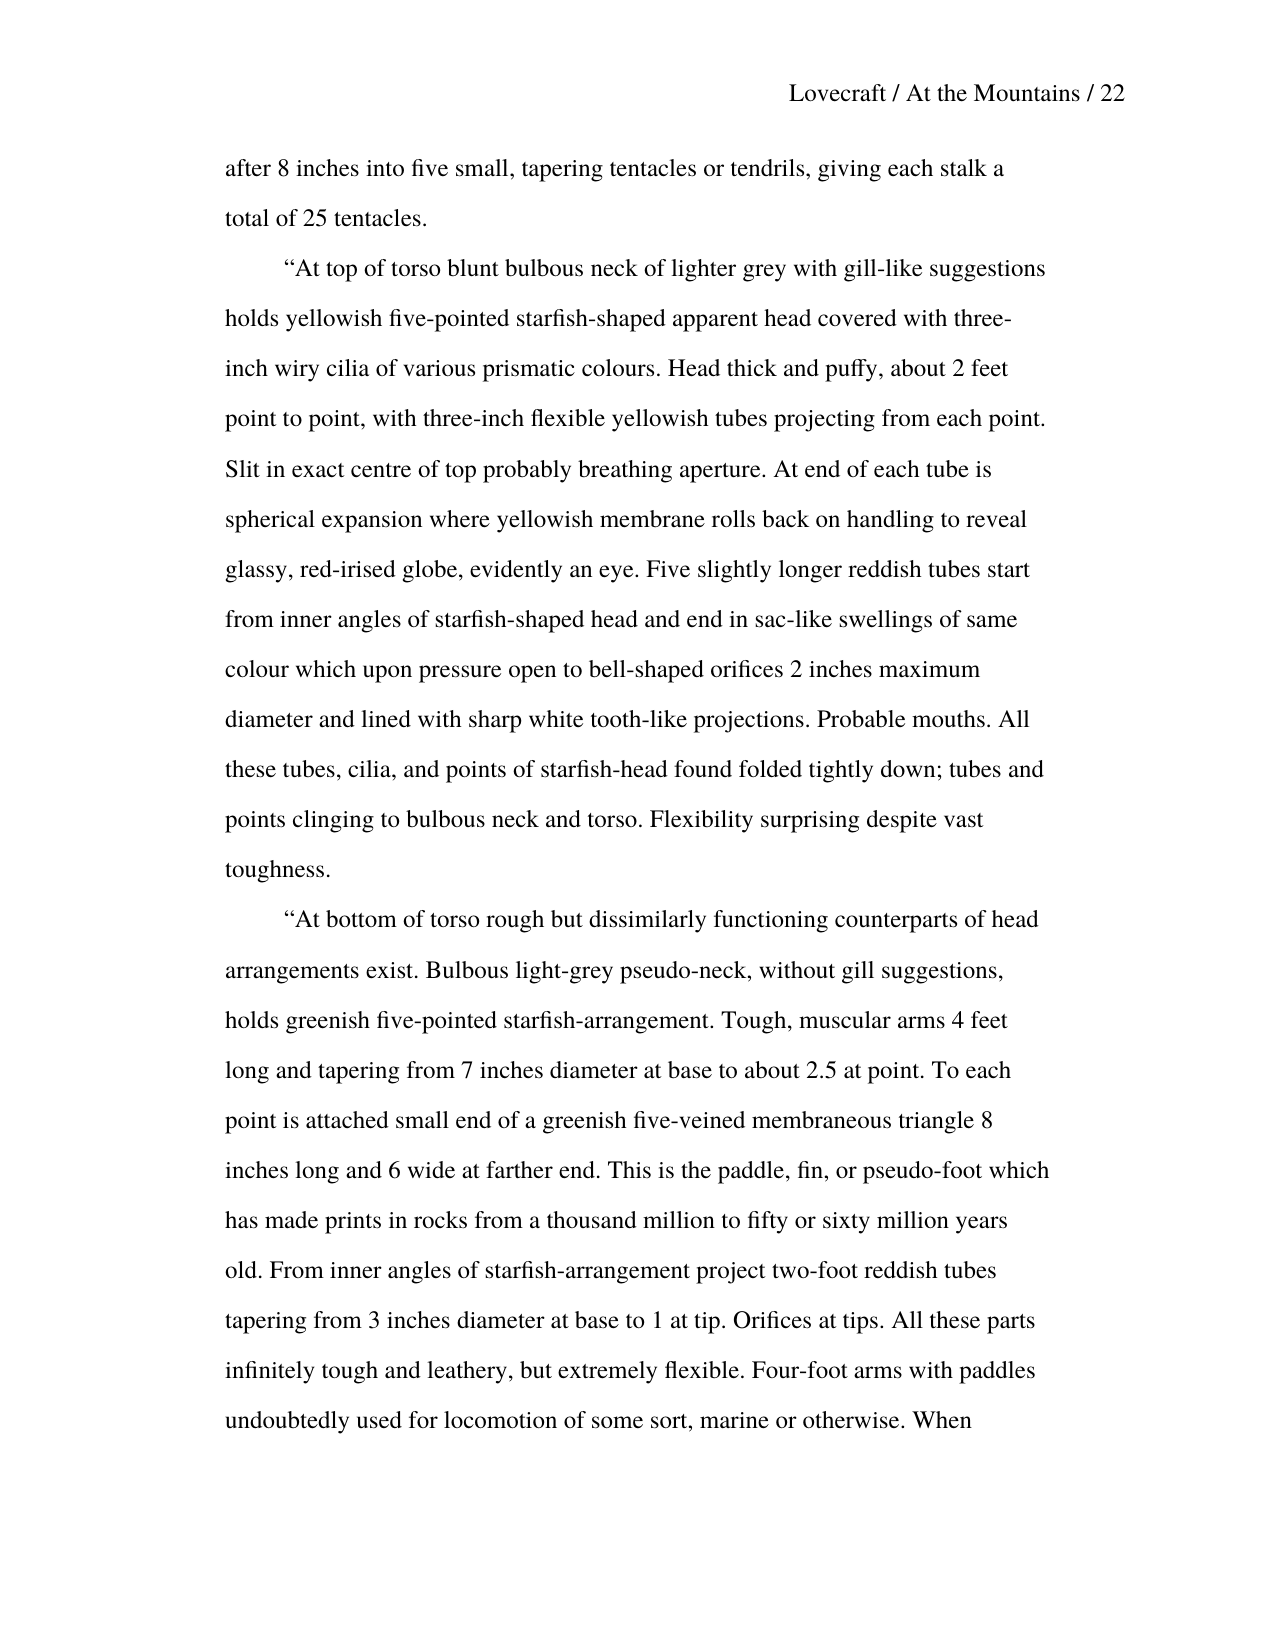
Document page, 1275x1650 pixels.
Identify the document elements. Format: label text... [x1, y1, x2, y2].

text after 8 inches into five small, tapering tentacles or tendrils, giving each stalk a total of 25 tentacles. [225, 150, 1050, 233]
text “At top of torso blunt bulbous neck of lighter grey with gill-like suggestions holds yellowish five-pointed starfish-shaped apparent head covered with three-inch wiry cilia of various prismatic colours. Head thick and puffy, about 2 feet point to point, with three-inch flexible yellowish tubes projecting from each point. Slit in exact centre of top probably breathing aperture. At end of each tube is spherical expansion where yellowish membrane rolls back on handling to reveal glassy, red-irised globe, evidently an eye. Five slightly longer reddish tubes start from inner angles of starfish-shaped head and end in sac-like swellings of same colour which upon pressure open to bell-shaped orifices 2 inches maximum diameter and lined with sharp white tooth-like projections. Probable mouths. All these tubes, cilia, and points of starfish-head found folded tightly down; tubes and points clinging to bulbous neck and torso. Flexibility surprising despite vast toughness. [225, 250, 1050, 885]
text “At bottom of torso rough but dissimilarly functioning counterparts of head arrangements exist. Bulbous light-grey pseudo-neck, without gill suggestions, holds greenish five-pointed starfish-arrangement. Tough, muscular arms 4 feet long and tapering from 7 inches diameter at base to about 2.5 at point. To each point is attached small end of a greenish five-veined membraneous triangle 8 inches long and 6 wide at farther end. This is the paddle, fin, or pseudo-foot which has made prints in rocks from a thousand million to fifty or sixty million years old. From inner angles of starfish-arrangement project two-foot reddish tubes tapering from 3 inches diameter at base to 1 at tip. Orifices at tips. All these parts infinitely tough and leathery, but extremely flexible. Four-foot arms with paddles undoubtedly used for locomotion of some sort, marine or otherwise. When [225, 902, 1050, 1436]
